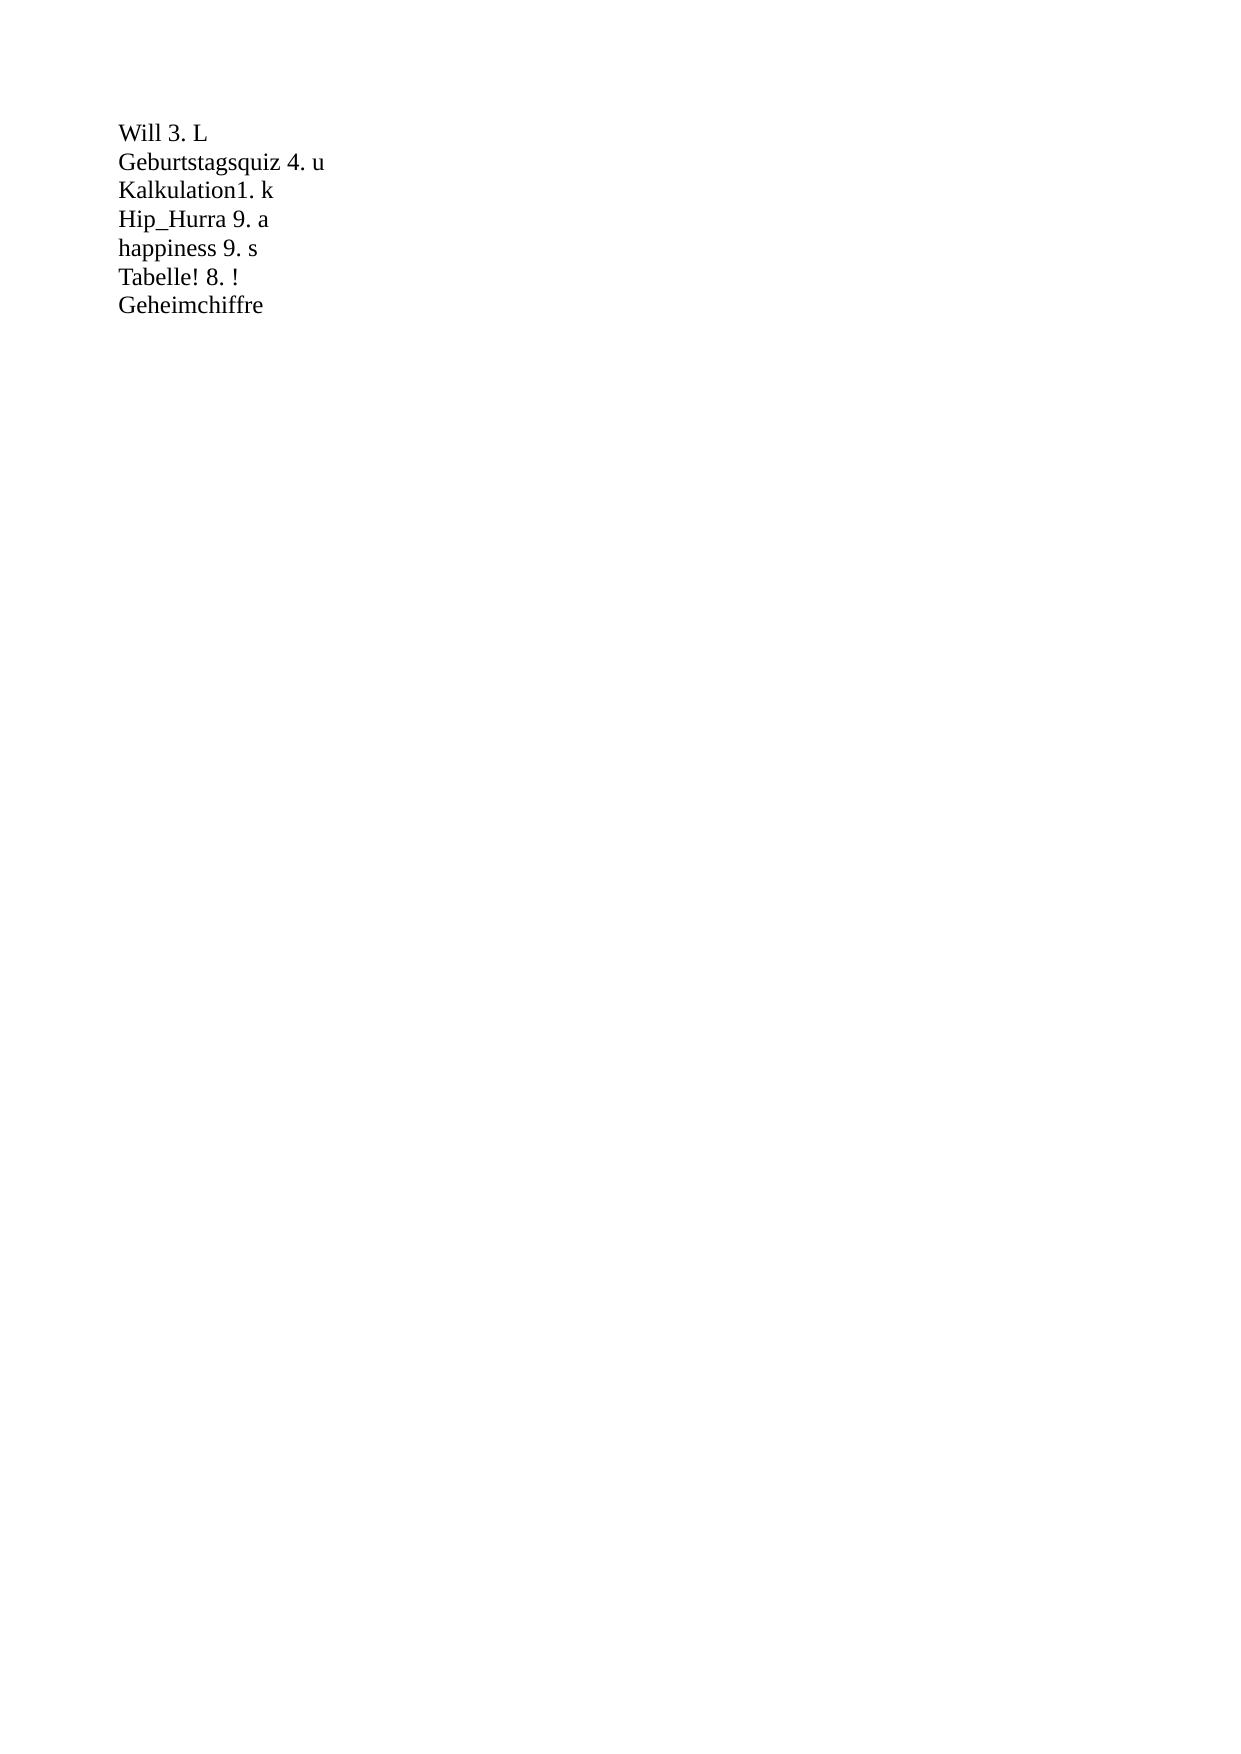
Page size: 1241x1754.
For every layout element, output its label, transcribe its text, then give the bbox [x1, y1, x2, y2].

text Hip_Hurra 9. a [118, 204, 1122, 233]
text Kalkulation1. k [118, 176, 1122, 204]
text Geburtstagsquiz 4. u [118, 147, 1122, 176]
text Tabelle! 8. ! [118, 262, 1122, 291]
text Will 3. L [118, 118, 1122, 147]
text happiness 9. s [118, 233, 1122, 262]
text Geheimchiffre [118, 291, 1122, 319]
